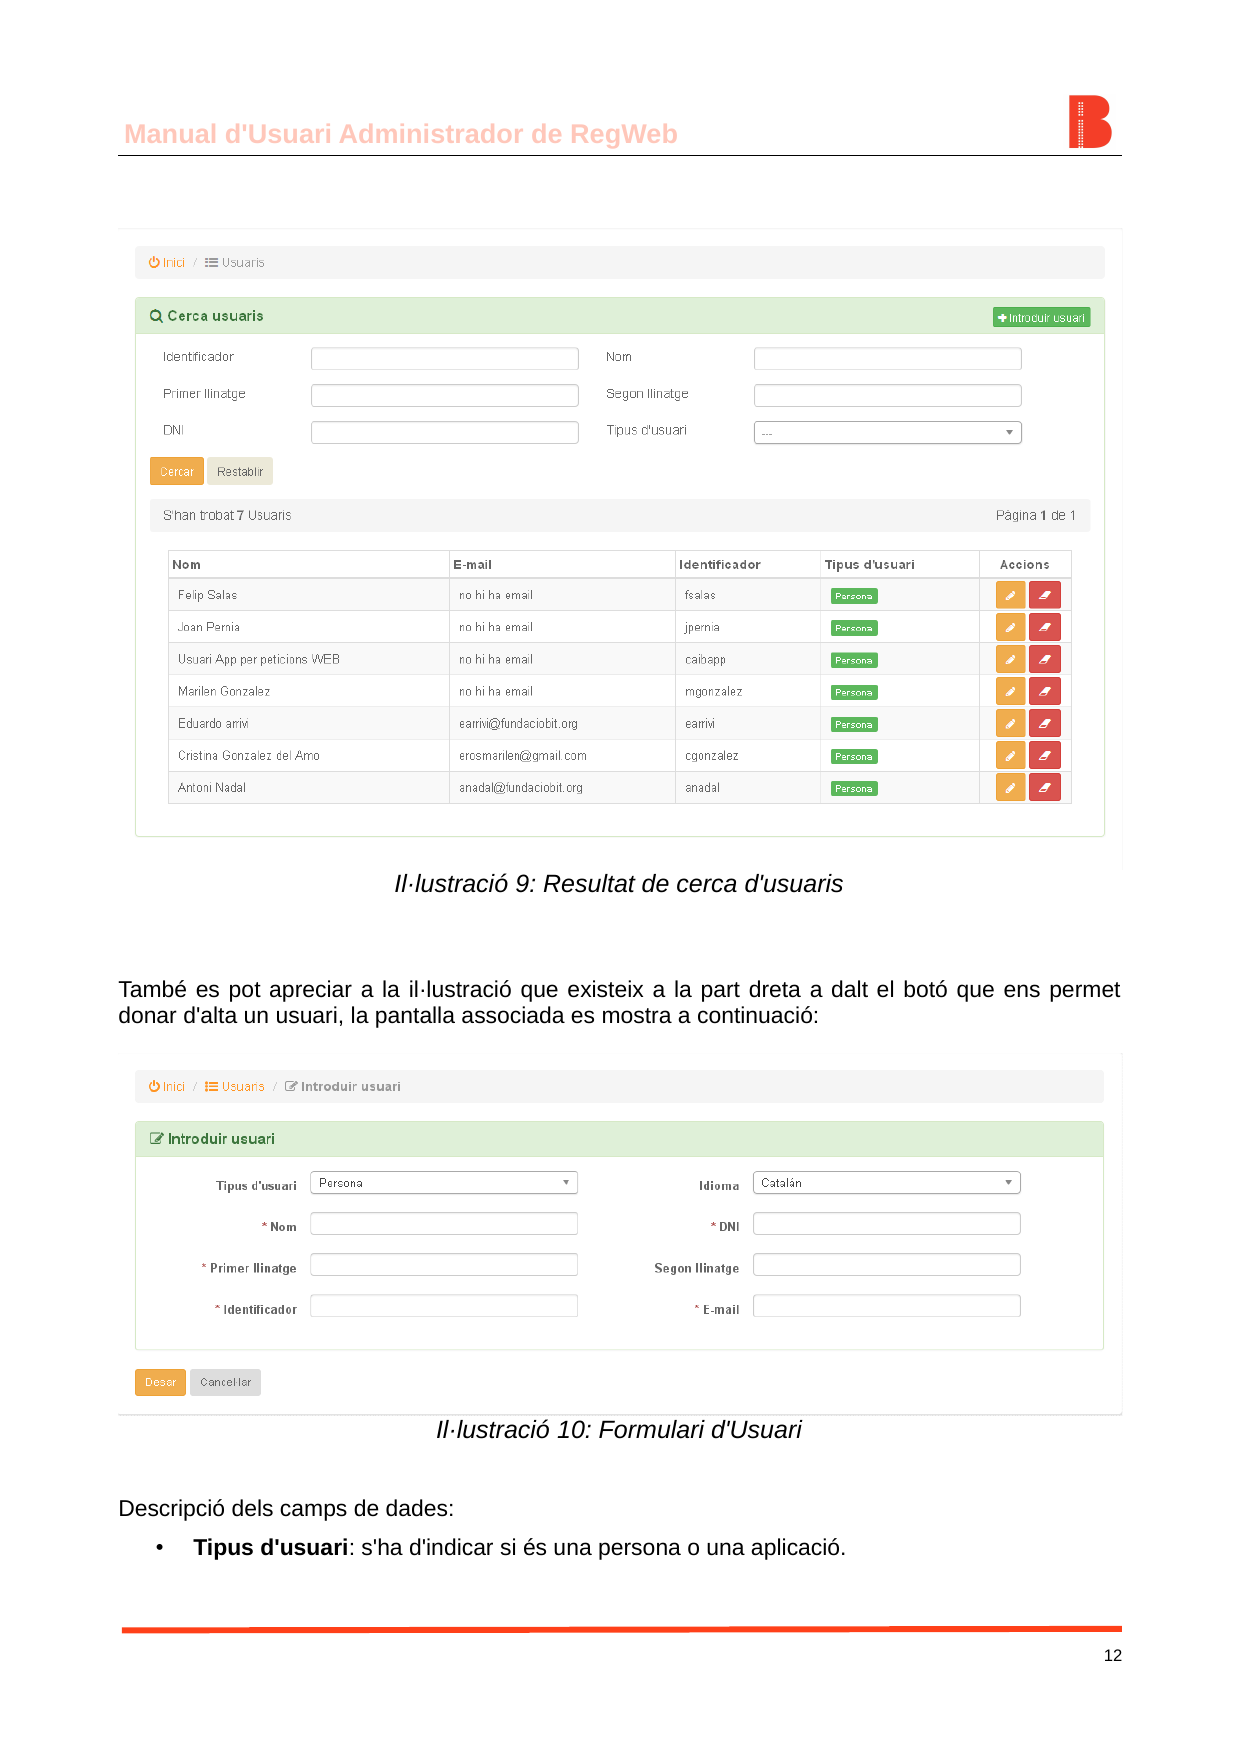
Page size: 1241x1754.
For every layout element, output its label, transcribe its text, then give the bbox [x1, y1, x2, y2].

picture [118, 1053, 1123, 1416]
text Il·lustració 9: Resultat de cerca d'usuaris [118, 870, 1122, 898]
text Descripció dels camps de dades: [118, 1495, 1122, 1522]
text Il·lustració 10: Formulari d'Usuari [118, 1416, 1122, 1444]
picture [1063, 94, 1117, 150]
picture [118, 228, 1123, 870]
list Tipus d'usuari: s'ha d'indicar si és una persona o una aplicació. [156, 1534, 1122, 1561]
text També es pot apreciar a la il·lustració que existeix a la part dreta a dalt el botó que ens permet donar d'alta un usuari, la pantalla associada es mostra a continuació: [118, 976, 1122, 1028]
